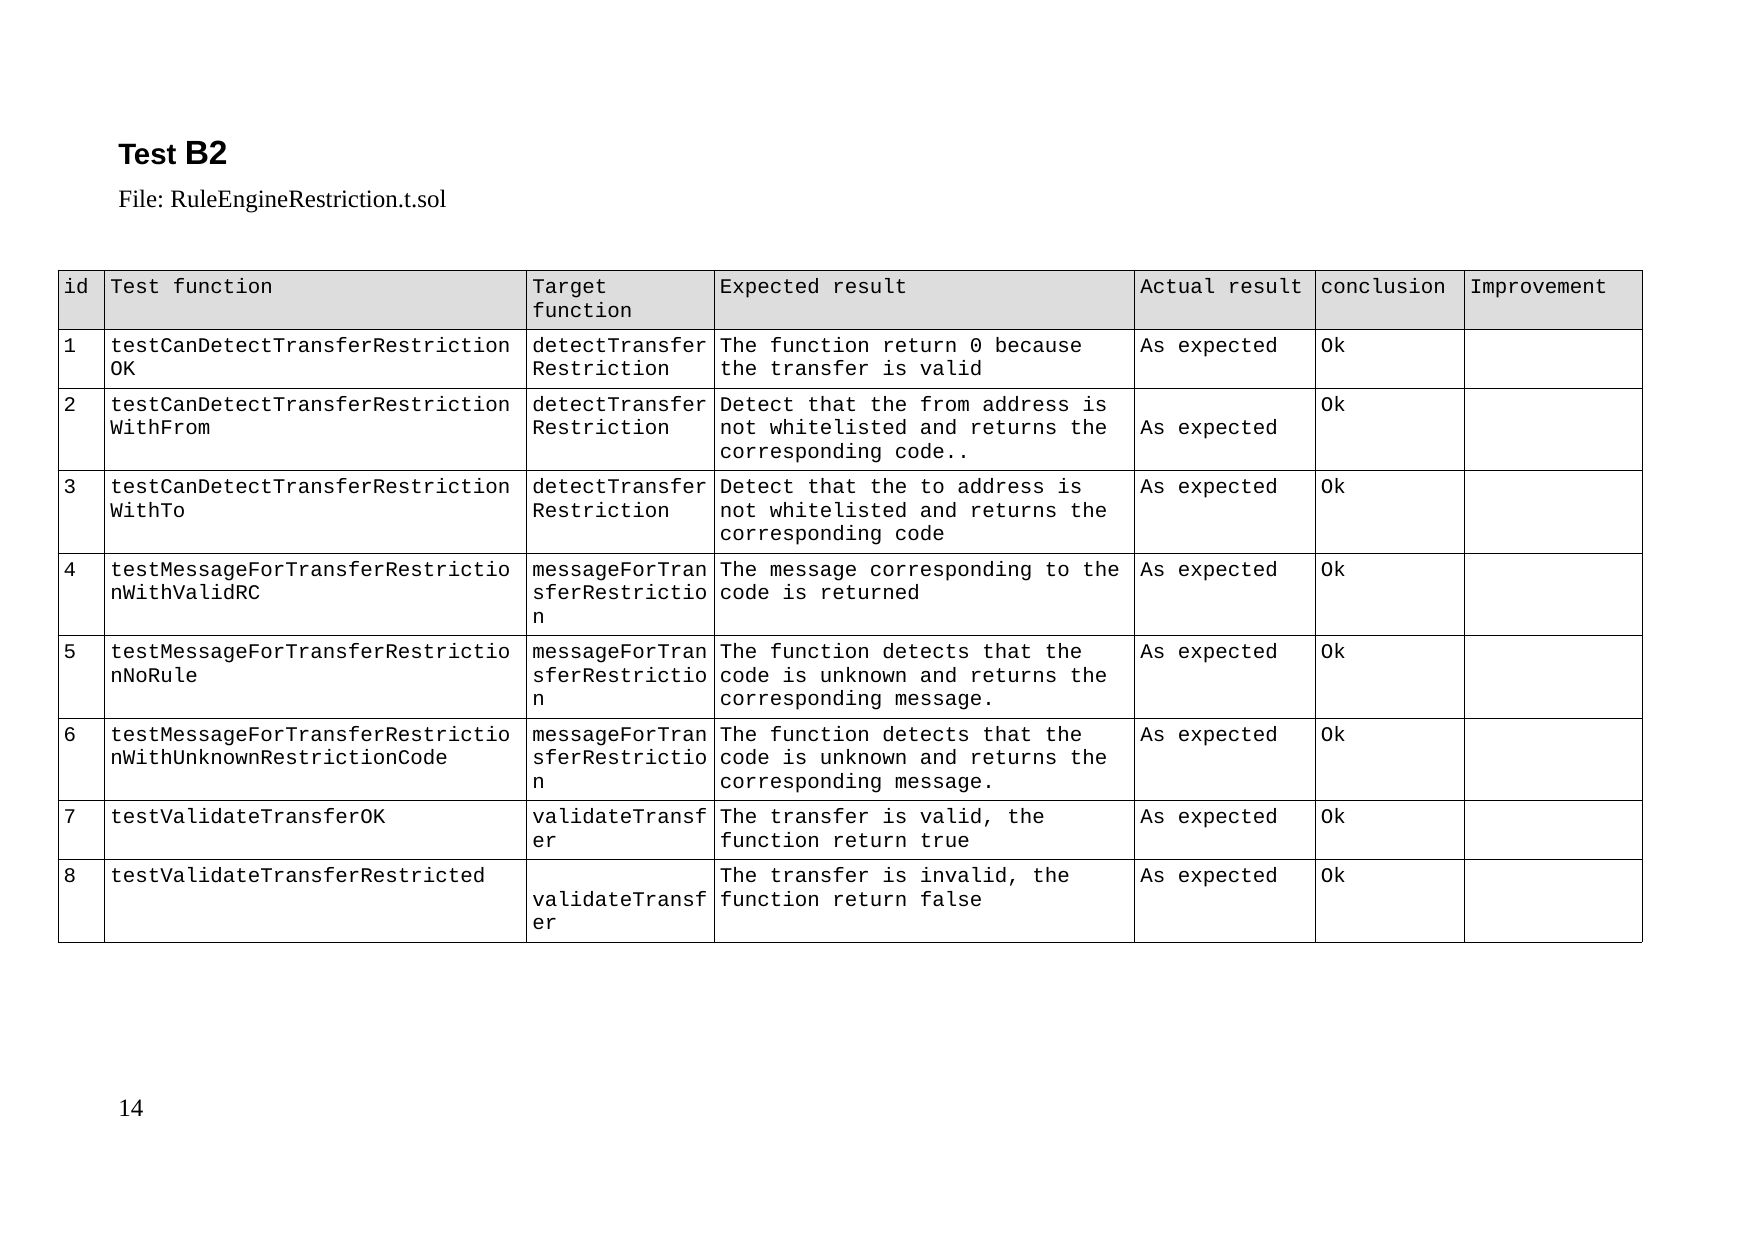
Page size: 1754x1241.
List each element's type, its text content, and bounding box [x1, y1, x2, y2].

table_cell As expected [1135, 330, 1315, 388]
table_cell validateTransfer [527, 801, 714, 859]
table_cell The message corresponding to the code is returned [715, 554, 1134, 635]
table_cell testCanDetectTransferRestrictionWithTo [105, 471, 526, 553]
subtitle Test B2 [118, 133, 1636, 171]
table_cell testMessageForTransferRestrictionNoRule [105, 636, 526, 718]
table_cell [1465, 389, 1642, 470]
table_cell As expected [1135, 860, 1315, 942]
table_cell As expected [1135, 801, 1315, 859]
table_cell validateTransfer [527, 860, 714, 942]
table_cell [1465, 636, 1642, 718]
table_cell messageForTransferRestriction [527, 719, 714, 800]
table_header Test function [105, 271, 526, 329]
table_cell The function detects that the code is unknown and returns the corresponding message. [715, 719, 1134, 800]
table_header conclusion [1316, 271, 1464, 329]
table_cell Ok [1316, 860, 1464, 942]
table_cell messageForTransferRestriction [527, 636, 714, 718]
table_cell The transfer is valid, the function return true [715, 801, 1134, 859]
table_cell Ok [1316, 330, 1464, 388]
table_cell Ok [1316, 389, 1464, 470]
table_cell Detect that the to address is not whitelisted and returns the corresponding code [715, 471, 1134, 553]
table_cell 2 [59, 389, 104, 470]
table_cell messageForTransferRestriction [527, 554, 714, 635]
table_cell detectTransferRestriction [527, 389, 714, 470]
table_cell Detect that the from address is not whitelisted and returns the corresponding code.. [715, 389, 1134, 470]
table_cell testMessageForTransferRestrictionWithValidRC [105, 554, 526, 635]
table_cell Ok [1316, 636, 1464, 718]
table_cell testCanDetectTransferRestrictionWithFrom [105, 389, 526, 470]
text File: RuleEngineRestriction.t.sol [118, 184, 1636, 213]
table_cell [1465, 554, 1642, 635]
table_cell The function return 0 because the transfer is valid [715, 330, 1134, 388]
table_cell [1465, 719, 1642, 800]
table_cell testCanDetectTransferRestrictionOK [105, 330, 526, 388]
table_cell [1465, 860, 1642, 942]
table_cell As expected [1135, 554, 1315, 635]
table_cell Ok [1316, 554, 1464, 635]
table_cell testMessageForTransferRestrictionWithUnknownRestrictionCode [105, 719, 526, 800]
table_cell 3 [59, 471, 104, 553]
table_cell [1465, 801, 1642, 859]
table_cell The transfer is invalid, the function return false [715, 860, 1134, 942]
table_cell 4 [59, 554, 104, 635]
table_header id [59, 271, 104, 329]
table_cell testValidateTransferOK [105, 801, 526, 859]
table_cell Ok [1316, 471, 1464, 553]
table_header Expected result [715, 271, 1134, 329]
table_cell Ok [1316, 801, 1464, 859]
table_header Target function [527, 271, 714, 329]
table_cell Ok [1316, 719, 1464, 800]
table_cell 1 [59, 330, 104, 388]
table_cell The function detects that the code is unknown and returns the corresponding message. [715, 636, 1134, 718]
table_cell 6 [59, 719, 104, 800]
table_cell 5 [59, 636, 104, 718]
table_cell As expected [1135, 719, 1315, 800]
table_cell 7 [59, 801, 104, 859]
table_cell As expected [1135, 636, 1315, 718]
table_cell [1465, 471, 1642, 553]
table_cell [1465, 330, 1642, 388]
table_cell 8 [59, 860, 104, 942]
table_cell testValidateTransferRestricted [105, 860, 526, 942]
table_cell detectTransferRestriction [527, 471, 714, 553]
table_cell detectTransferRestriction [527, 330, 714, 388]
table_header Improvement [1465, 271, 1642, 329]
table_cell As expected [1135, 389, 1315, 470]
table_header Actual result [1135, 271, 1315, 329]
table_cell As expected [1135, 471, 1315, 553]
